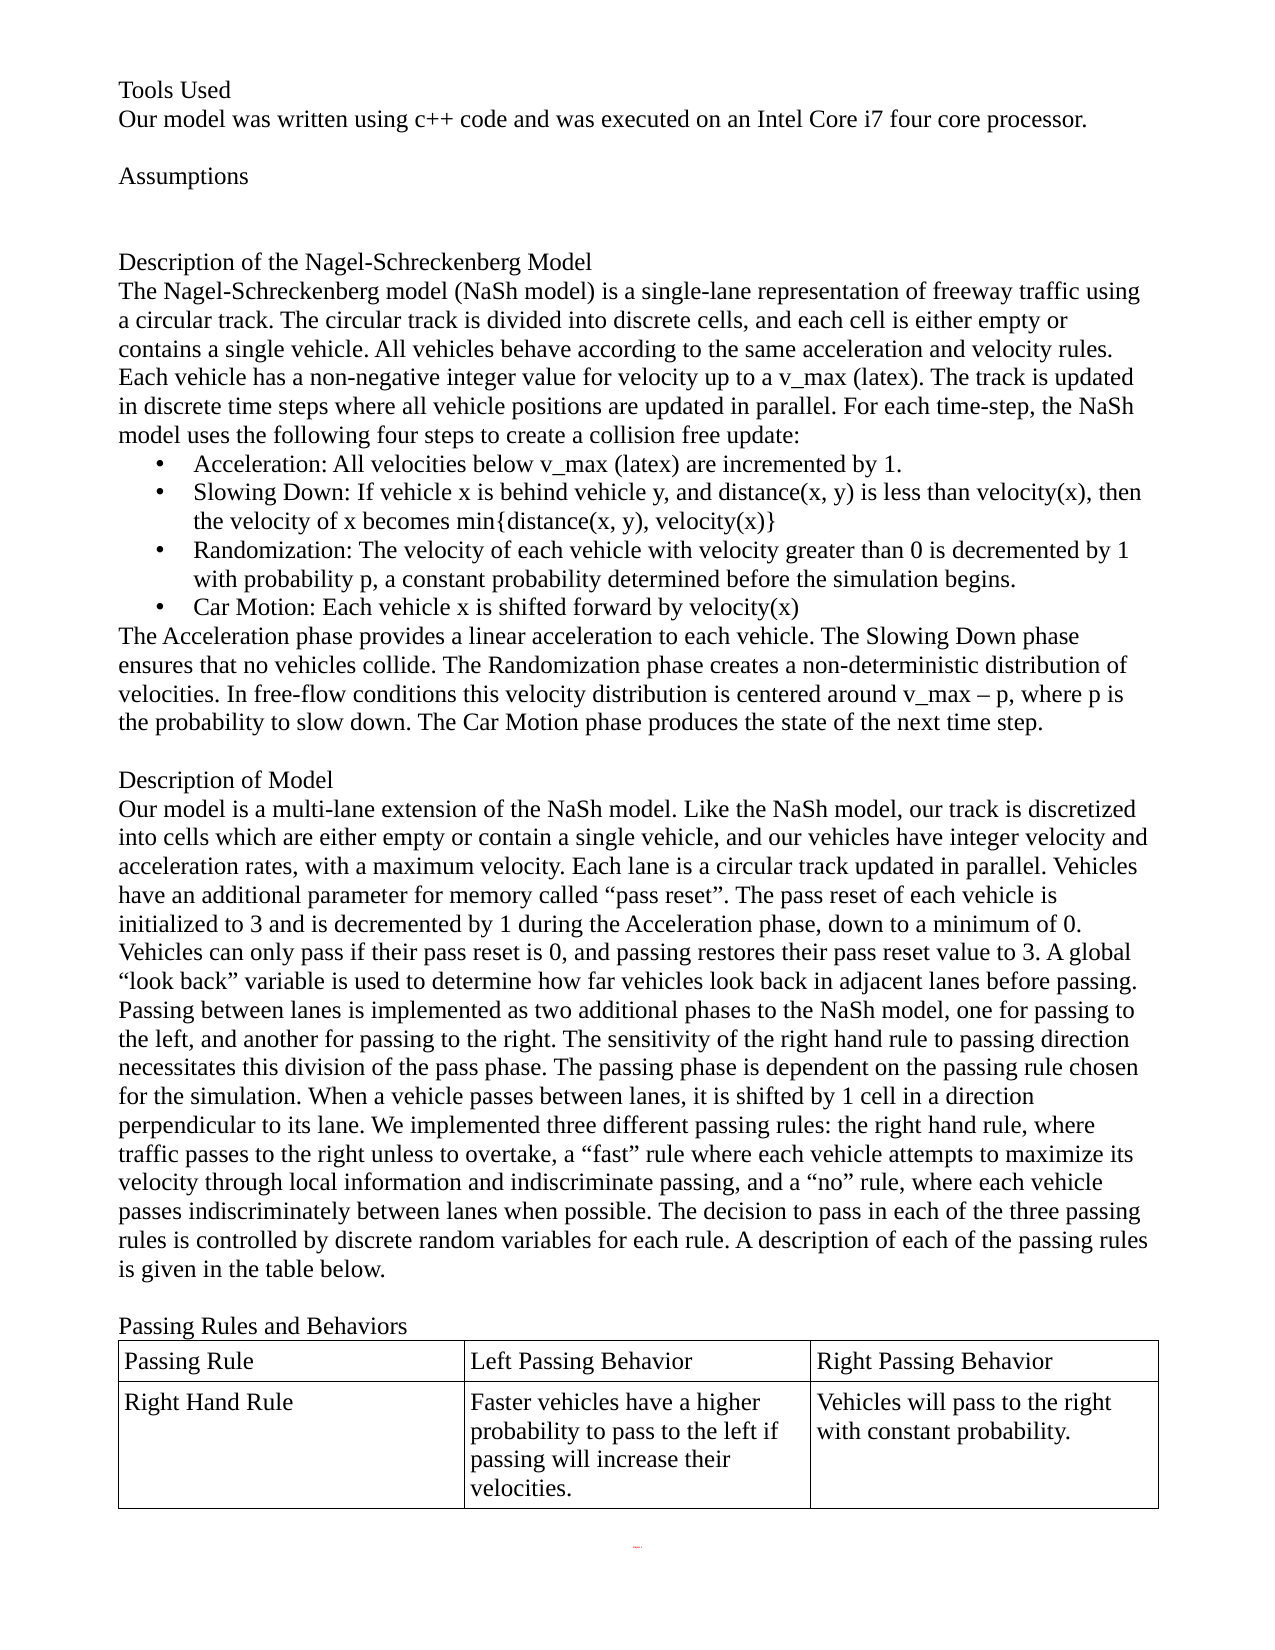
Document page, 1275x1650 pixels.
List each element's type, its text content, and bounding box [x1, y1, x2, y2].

table_cell Faster vehicles have a higher probability to pass to the left if passing will increase their velocities. [465, 1382, 810, 1508]
table_header Passing Rule [119, 1341, 464, 1381]
table_header Right Passing Behavior [811, 1341, 1158, 1381]
text Passing between lanes is implemented as two additional phases to the NaSh model, one for passing to the left, and another for passing to the right. The sensitivity of the right hand rule to passing direction necessitates this division of the pass phase. The passing phase is dependent on the passing rule chosen for the simulation. When a vehicle passes between lanes, it is shifted by 1 cell in a direction perpendicular to its lane. We implemented three different passing rules: the right hand rule, where traffic passes to the right unless to overtake, a “fast” rule where each vehicle attempts to maximize its velocity through local information and indiscriminate passing, and a “no” rule, where each vehicle passes indiscriminately between lanes when possible. The decision to pass in each of the three passing rules is controlled by discrete random variables for each rule. A description of each of the passing rules is given in the table below. [118, 995, 1157, 1282]
list Car Motion: Each vehicle x is shifted forward by velocity(x) [156, 592, 1157, 621]
text The Nagel-Schreckenberg model (NaSh model) is a single-lane representation of freeway traffic using a circular track. The circular track is divided into discrete cells, and each cell is either empty or contains a single vehicle. All vehicles behave according to the same acceleration and velocity rules. Each vehicle has a non-negative integer value for velocity up to a v_max (latex). The track is updated in discrete time steps where all vehicle positions are updated in parallel. For each time-step, the NaSh model uses the following four steps to create a collision free update: [118, 276, 1157, 449]
table_cell Right Hand Rule [119, 1382, 464, 1508]
text Description of Model [118, 765, 1157, 794]
text Description of the Nagel-Schreckenberg Model [118, 247, 1157, 276]
text Tools Used [118, 75, 1157, 104]
text The Acceleration phase provides a linear acceleration to each vehicle. The Slowing Down phase ensures that no vehicles collide. The Randomization phase creates a non-deterministic distribution of velocities. In free-flow conditions this velocity distribution is centered around v_max – p, where p is the probability to slow down. The Car Motion phase produces the state of the next time step. [118, 621, 1157, 736]
table_header Left Passing Behavior [465, 1341, 810, 1381]
table_cell Vehicles will pass to the right with constant probability. [811, 1382, 1158, 1508]
list Acceleration: All velocities below v_max (latex) are incremented by 1. [156, 449, 1157, 477]
text Assumptions [118, 161, 1157, 190]
list Randomization: The velocity of each vehicle with velocity greater than 0 is decremented by 1 with probability p, a constant probability determined before the simulation begins. [156, 535, 1157, 592]
list Slowing Down: If vehicle x is behind vehicle y, and distance(x, y) is less than velocity(x), then the velocity of x becomes min{distance(x, y), velocity(x)} [156, 477, 1157, 535]
text Passing Rules and Behaviors [118, 1311, 1157, 1340]
text Our model is a multi-lane extension of the NaSh model. Like the NaSh model, our track is discretized into cells which are either empty or contain a single vehicle, and our vehicles have integer velocity and acceleration rates, with a maximum velocity. Each lane is a circular track updated in parallel. Vehicles have an additional parameter for memory called “pass reset”. The pass reset of each vehicle is initialized to 3 and is decremented by 1 during the Acceleration phase, down to a minimum of 0. Vehicles can only pass if their pass reset is 0, and passing restores their pass reset value to 3. A global “look back” variable is used to determine how far vehicles look back in adjacent lanes before passing. [118, 794, 1157, 995]
text Our model was written using c++ code and was executed on an Intel Core i7 four core processor. [118, 104, 1157, 132]
